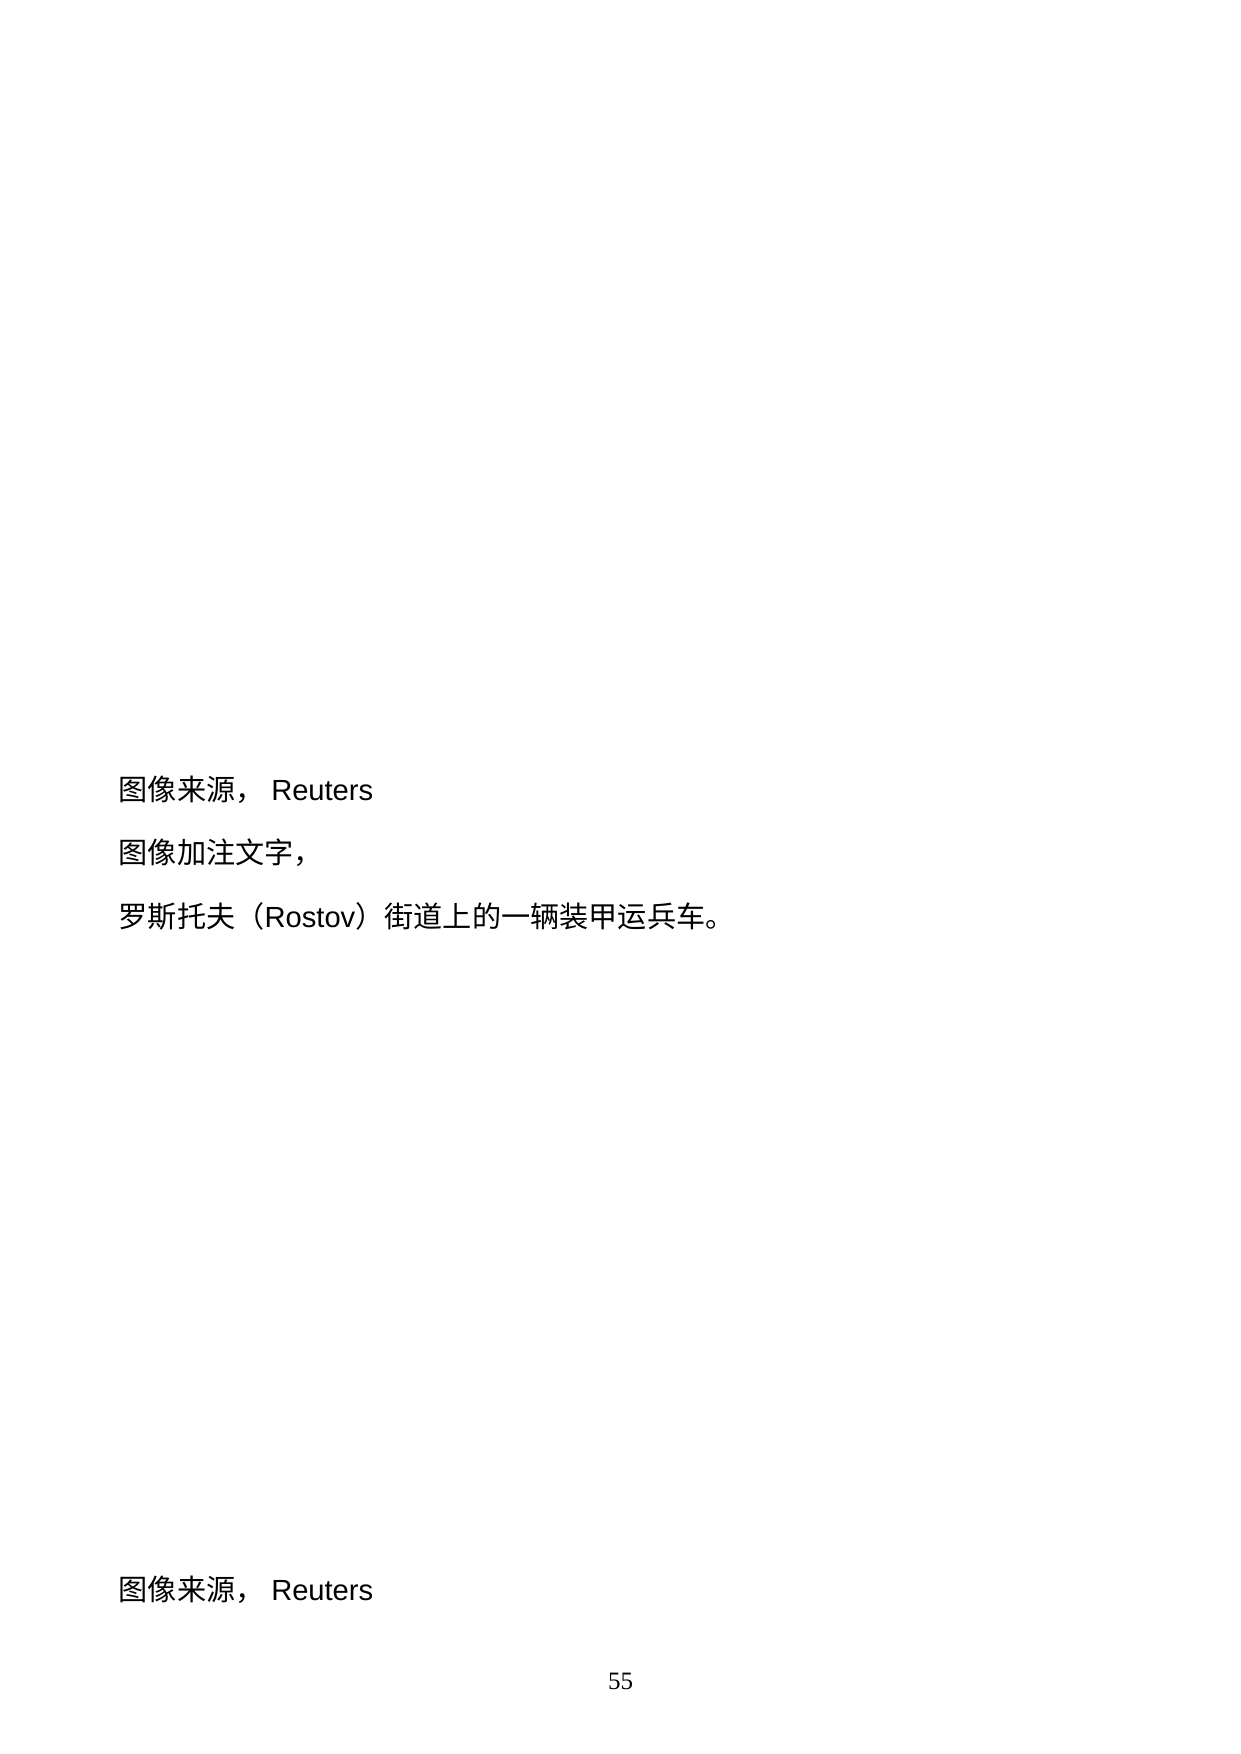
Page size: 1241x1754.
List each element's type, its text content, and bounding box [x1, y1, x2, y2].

text 图像来源， Reuters [118, 767, 1122, 809]
text 图像来源， Reuters [118, 1566, 1122, 1608]
text 罗斯托夫（Rostov）街道上的一辆装甲运兵车。 [118, 893, 1122, 936]
text 图像加注文字， [118, 830, 1122, 872]
